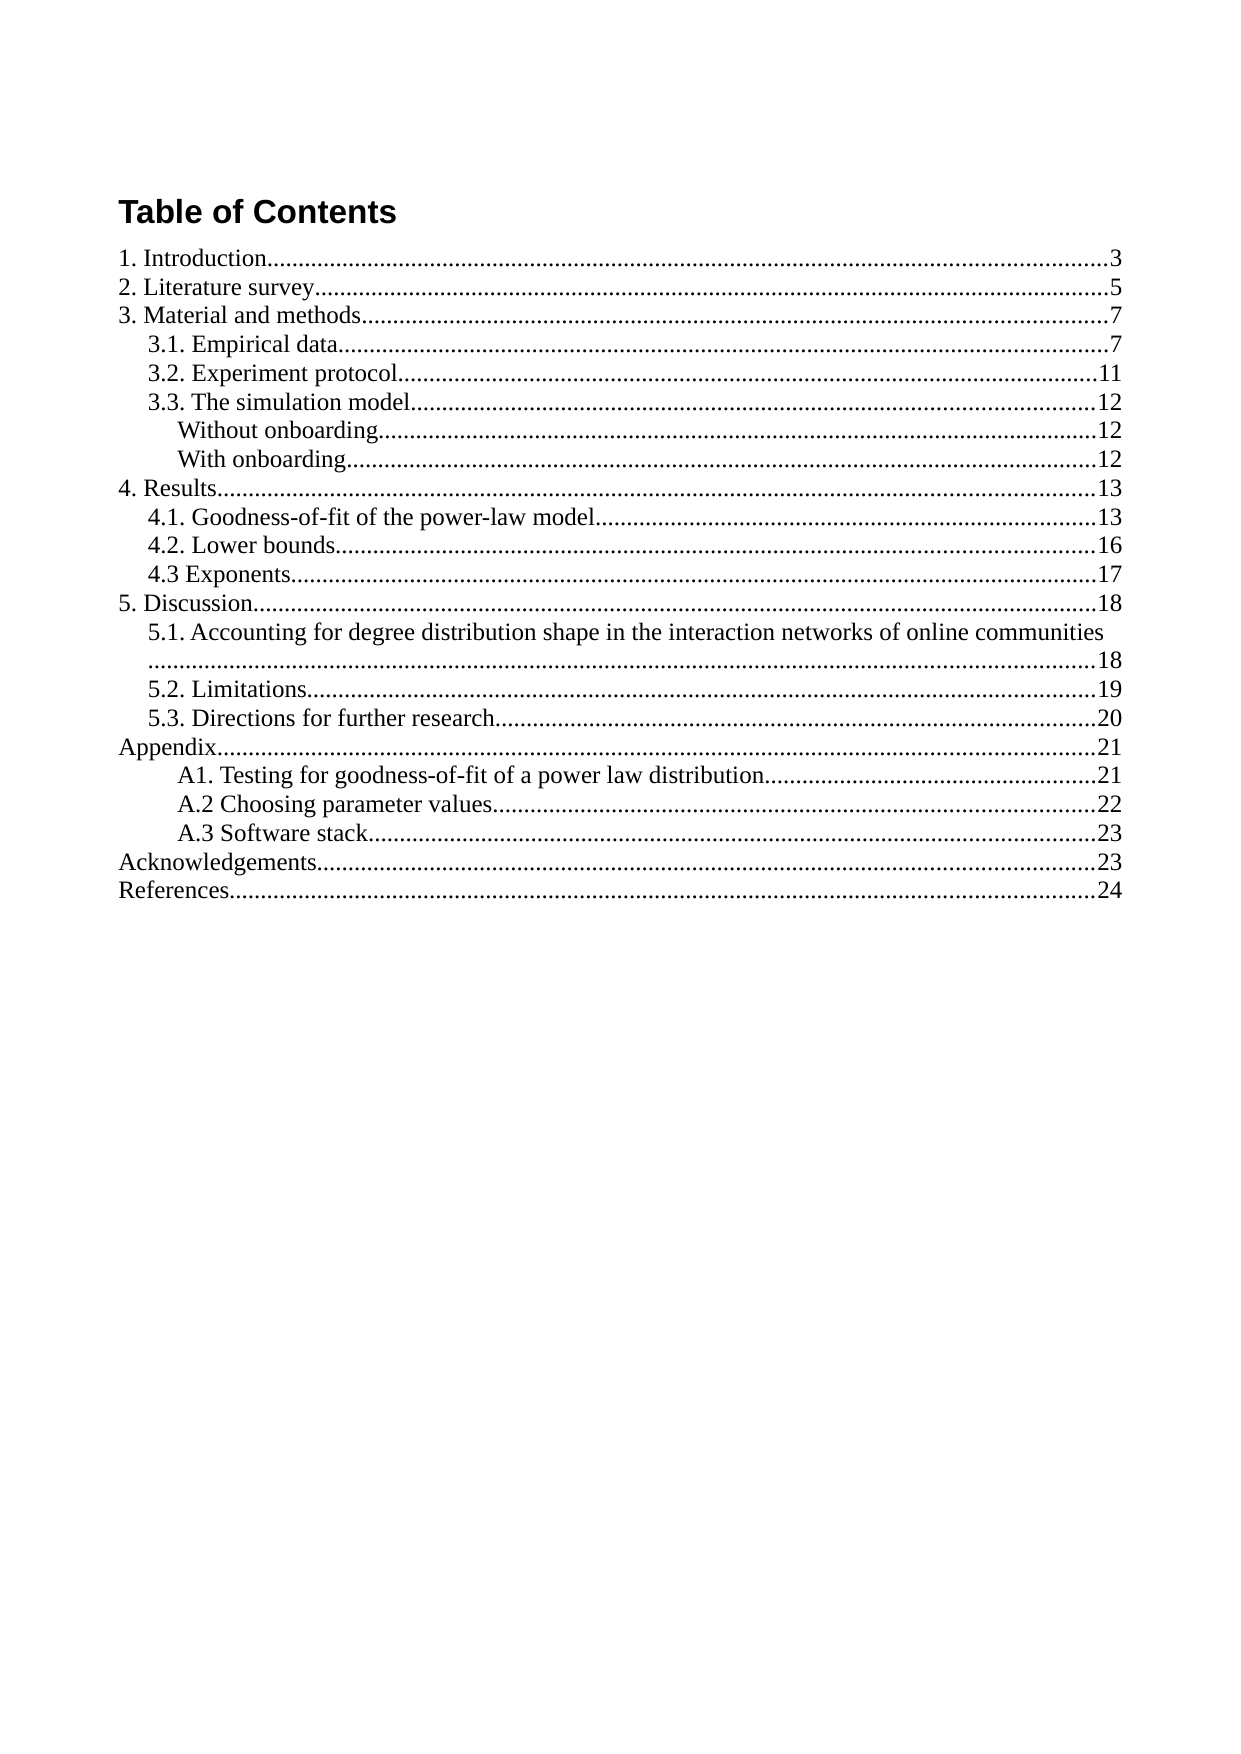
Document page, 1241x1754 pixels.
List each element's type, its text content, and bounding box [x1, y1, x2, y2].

text References 24 [118, 876, 1122, 904]
text 5. Discussion 18 [118, 588, 1122, 617]
text 5.3. Directions for further research 20 [148, 703, 1122, 732]
text A.3 Software stack 23 [177, 818, 1122, 847]
text 4.3 Exponents 17 [148, 559, 1122, 588]
text 4.2. Lower bounds 16 [148, 531, 1122, 559]
text 4. Results 13 [118, 473, 1122, 502]
text 3.2. Experiment protocol 11 [148, 358, 1122, 387]
text Without onboarding 12 [177, 416, 1122, 444]
subtitle Table of Contents [118, 192, 1122, 231]
text 3.1. Empirical data 7 [148, 329, 1122, 358]
text With onboarding 12 [177, 444, 1122, 473]
text 1. Introduction 3 [118, 243, 1122, 272]
text 3.3. The simulation model 12 [148, 387, 1122, 416]
text 5.2. Limitations 19 [148, 674, 1122, 703]
text 4.1. Goodness-of-fit of the power-law model 13 [148, 502, 1122, 531]
text A1. Testing for goodness-of-fit of a power law distribution 21 [177, 761, 1122, 789]
text A.2 Choosing parameter values 22 [177, 789, 1122, 818]
text 3. Material and methods 7 [118, 301, 1122, 329]
text 5.1. Accounting for degree distribution shape in the interaction networks of online communities 18 [148, 617, 1122, 674]
text Acknowledgements 23 [118, 847, 1122, 876]
text Appendix 21 [118, 732, 1122, 761]
text 2. Literature survey 5 [118, 272, 1122, 301]
